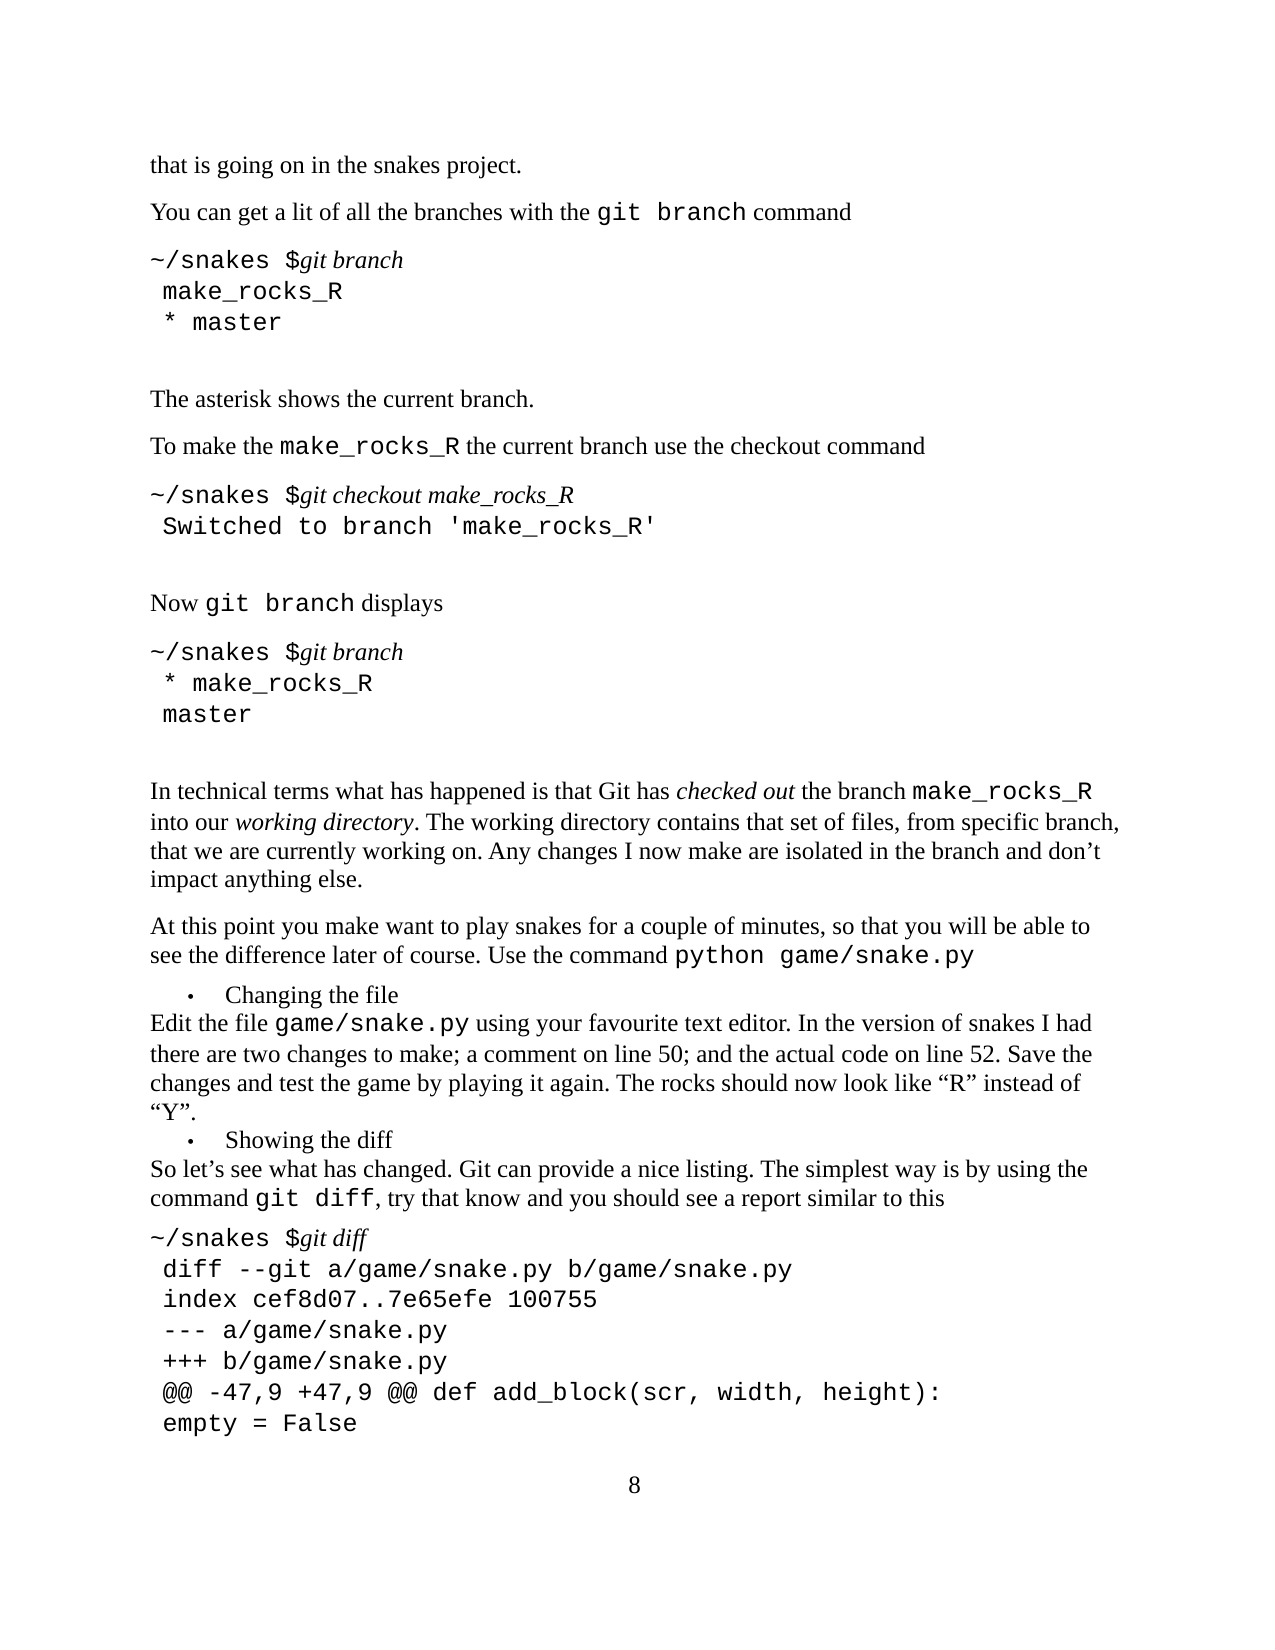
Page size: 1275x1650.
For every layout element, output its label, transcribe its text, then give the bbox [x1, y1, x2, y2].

text ~/snakes $git diff diff --git a/game/snake.py b/game/snake.py index cef8d07..7e65efe 100755 --- a/game/snake.py +++ b/game/snake.py @@ -47,9 +47,9 @@ def add_block(scr, width, height): empty = False [150, 1223, 1125, 1439]
text In technical terms what has happened is that Git has checked out the branch make_rocks_R into our working directory. The working directory contains that set of files, from specific branch, that we are currently working on. Any changes I now make are isolated in the branch and don’t impact anything else. [150, 776, 1125, 893]
list Changing the file [187, 980, 1125, 1008]
text ~/snakes $git branch make_rocks_R * master [150, 245, 1125, 367]
text At this point you make want to play snakes for a couple of minutes, so that you will be able to see the difference later of course. Use the command python game/snake.py [150, 911, 1125, 971]
text ~/snakes $git branch * make_rocks_R master [150, 637, 1125, 758]
text So let’s see what has changed. Git can provide a nice listing. The simplest way is by using the command git diff, try that know and you should see a report similar to this [150, 1154, 1125, 1214]
text Now git branch displays [150, 588, 1125, 619]
text You can get a lit of all the branches with the git branch command [150, 197, 1125, 227]
text The asterisk shows the current branch. [150, 384, 1125, 413]
text Edit the file game/snake.py using your favourite text editor. In the version of snakes I had there are two changes to make; a comment on line 50; and the actual code on line 52. Save the changes and test the game by playing it again. The rocks should now look like “R” instead of “Y”. [150, 1008, 1125, 1126]
text ~/snakes $git checkout make_rocks_R Switched to branch 'make_rocks_R' [150, 480, 1125, 570]
text To make the make_rocks_R the current branch use the checkout command [150, 431, 1125, 462]
list Showing the diff [187, 1126, 1125, 1154]
text that is going on in the snakes project. [150, 150, 1125, 179]
